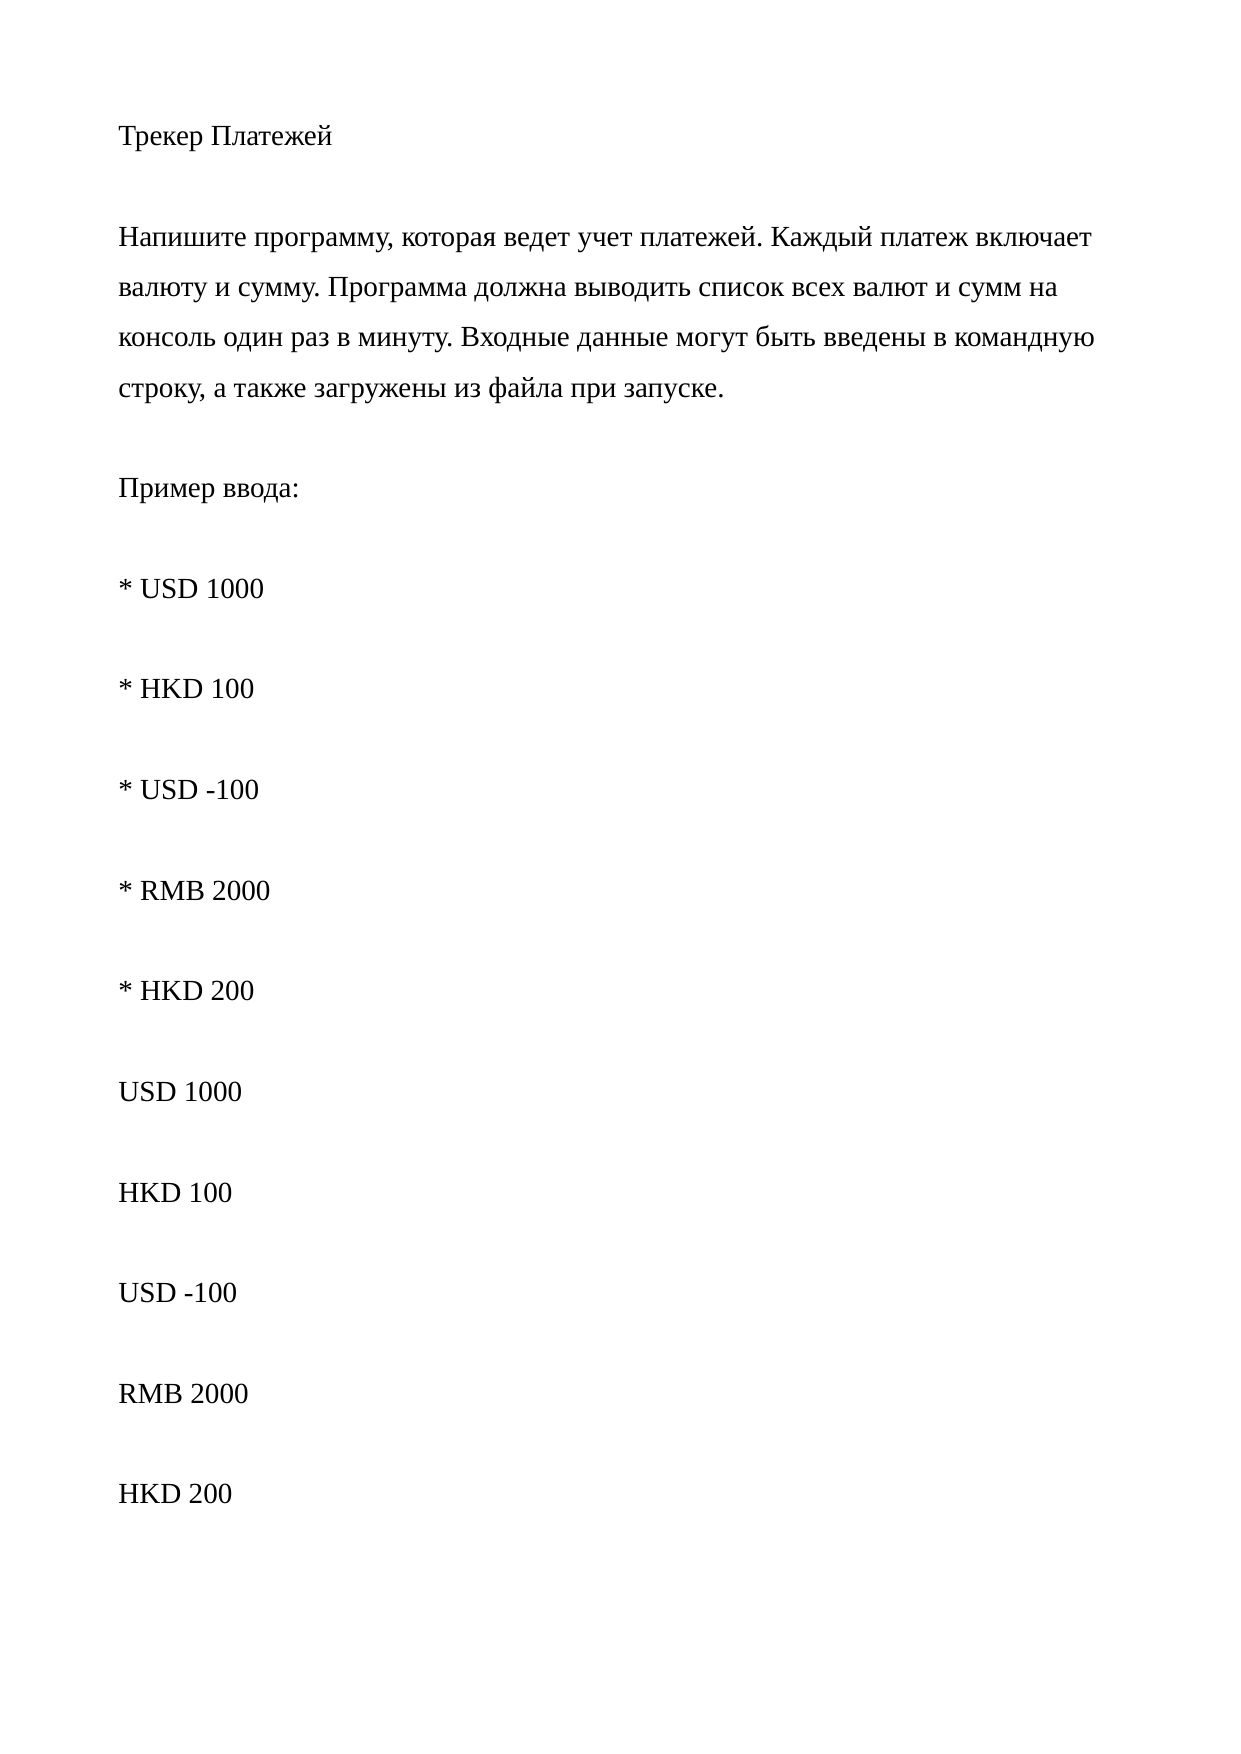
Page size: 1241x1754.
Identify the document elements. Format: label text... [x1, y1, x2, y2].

text USD 1000 [118, 1074, 1122, 1108]
text * HKD 200 [118, 973, 1122, 1007]
text Трекер Платежей [118, 118, 1122, 152]
text * RMB 2000 [118, 873, 1122, 906]
text USD -100 [118, 1275, 1122, 1309]
text * USD -100 [118, 772, 1122, 806]
text Напишите программу, которая ведет учет платежей. Каждый платеж включает валюту и сумму. Программа должна выводить список всех валют и сумм на консоль один раз в минуту. Входные данные могут быть введены в командную строку, а также загружены из файла при запуске. [118, 219, 1122, 403]
text HKD 200 [118, 1477, 1122, 1510]
text HKD 100 [118, 1175, 1122, 1208]
text RMB 2000 [118, 1376, 1122, 1409]
text Пример ввода: * USD 1000 [118, 470, 1122, 604]
text * HKD 100 [118, 672, 1122, 705]
